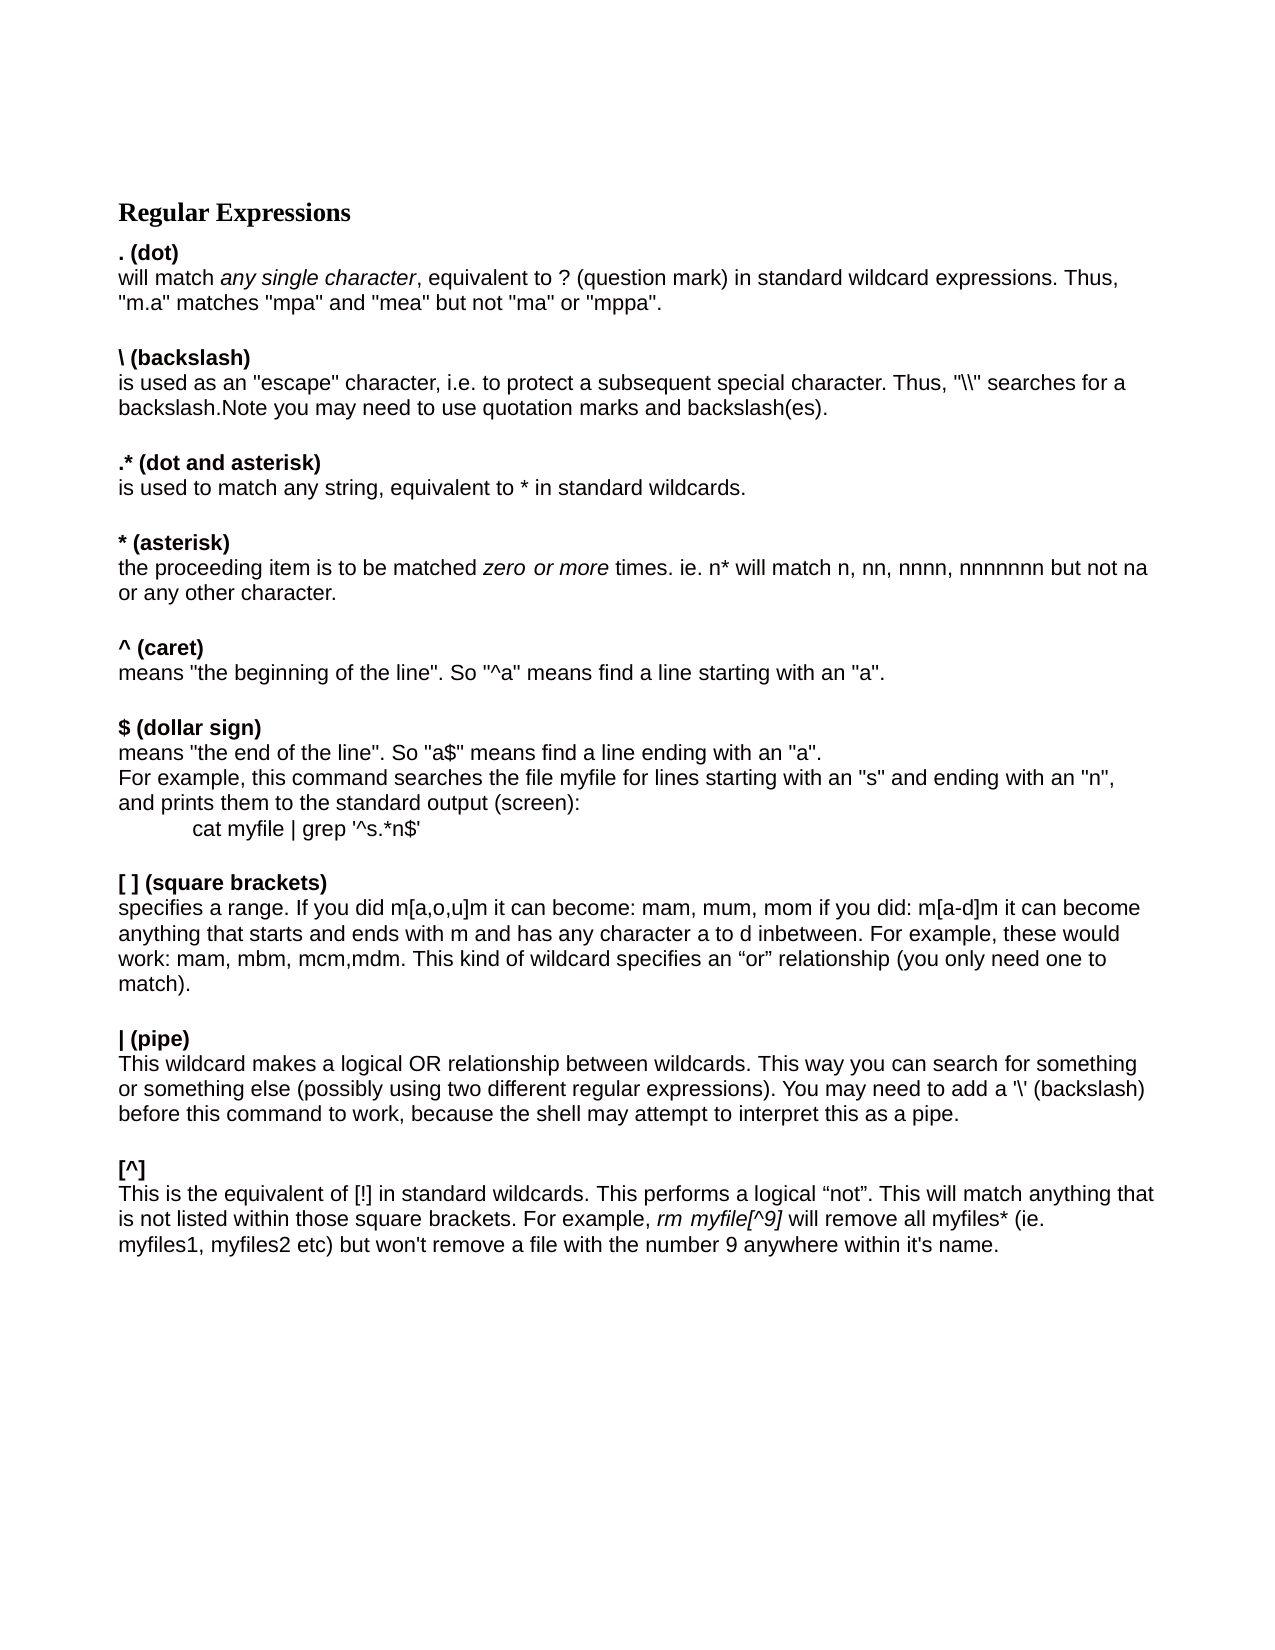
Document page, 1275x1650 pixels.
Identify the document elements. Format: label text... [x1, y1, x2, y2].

subtitle ^ (caret) means "the beginning of the line". So "^a" means find a line starting with an "a". [118, 635, 1157, 685]
subtitle .* (dot and asterisk) is used to match any string, equivalent to * in standard wildcards. [118, 450, 1157, 500]
subtitle | (pipe) This wildcard makes a logical OR relationship between wildcards. This way you can search for something or something else (possibly using two different regular expressions). You may need to add a '\' (backslash) before this command to work, because the shell may attempt to interpret this as a pipe. [118, 1026, 1157, 1126]
subtitle [^] This is the equivalent of [!] in standard wildcards. This performs a logical “not”. This will match anything that is not listed within those square brackets. For example, rm myfile[^9] will remove all myfiles* (ie. myfiles1, myfiles2 etc) but won't remove a file with the number 9 anywhere within it's name. [118, 1156, 1157, 1257]
subtitle [ ] (square brackets) specifies a range. If you did m[a,o,u]m it can become: mam, mum, mom if you did: m[a-d]m it can become anything that starts and ends with m and has any character a to d inbetween. For example, these would work: mam, mbm, mcm,mdm. This kind of wildcard specifies an “or” relationship (you only need one to match). [118, 870, 1157, 996]
subtitle $ (dollar sign) means "the end of the line". So "a$" means find a line ending with an "a". For example, this command searches the file myfile for lines starting with an "s" and ending with an "n", and prints them to the standard output (screen): cat myfile | grep '^s.*n$' [118, 714, 1157, 841]
subtitle \ (backslash) is used as an "escape" character, i.e. to protect a subsequent special character. Thus, "\\" searches for a backslash.Note you may need to use quotation marks and backslash(es). [118, 344, 1157, 420]
subtitle * (asterisk) the proceeding item is to be matched zero or more times. ie. n* will match n, nn, nnnn, nnnnnnn but not na or any other character. [118, 529, 1157, 605]
subtitle Regular Expressions [118, 196, 1157, 227]
subtitle . (dot) will match any single character, equivalent to ? (question mark) in standard wildcard expressions. Thus, "m.a" matches "mpa" and "mea" but not "ma" or "mppa". [118, 239, 1157, 315]
